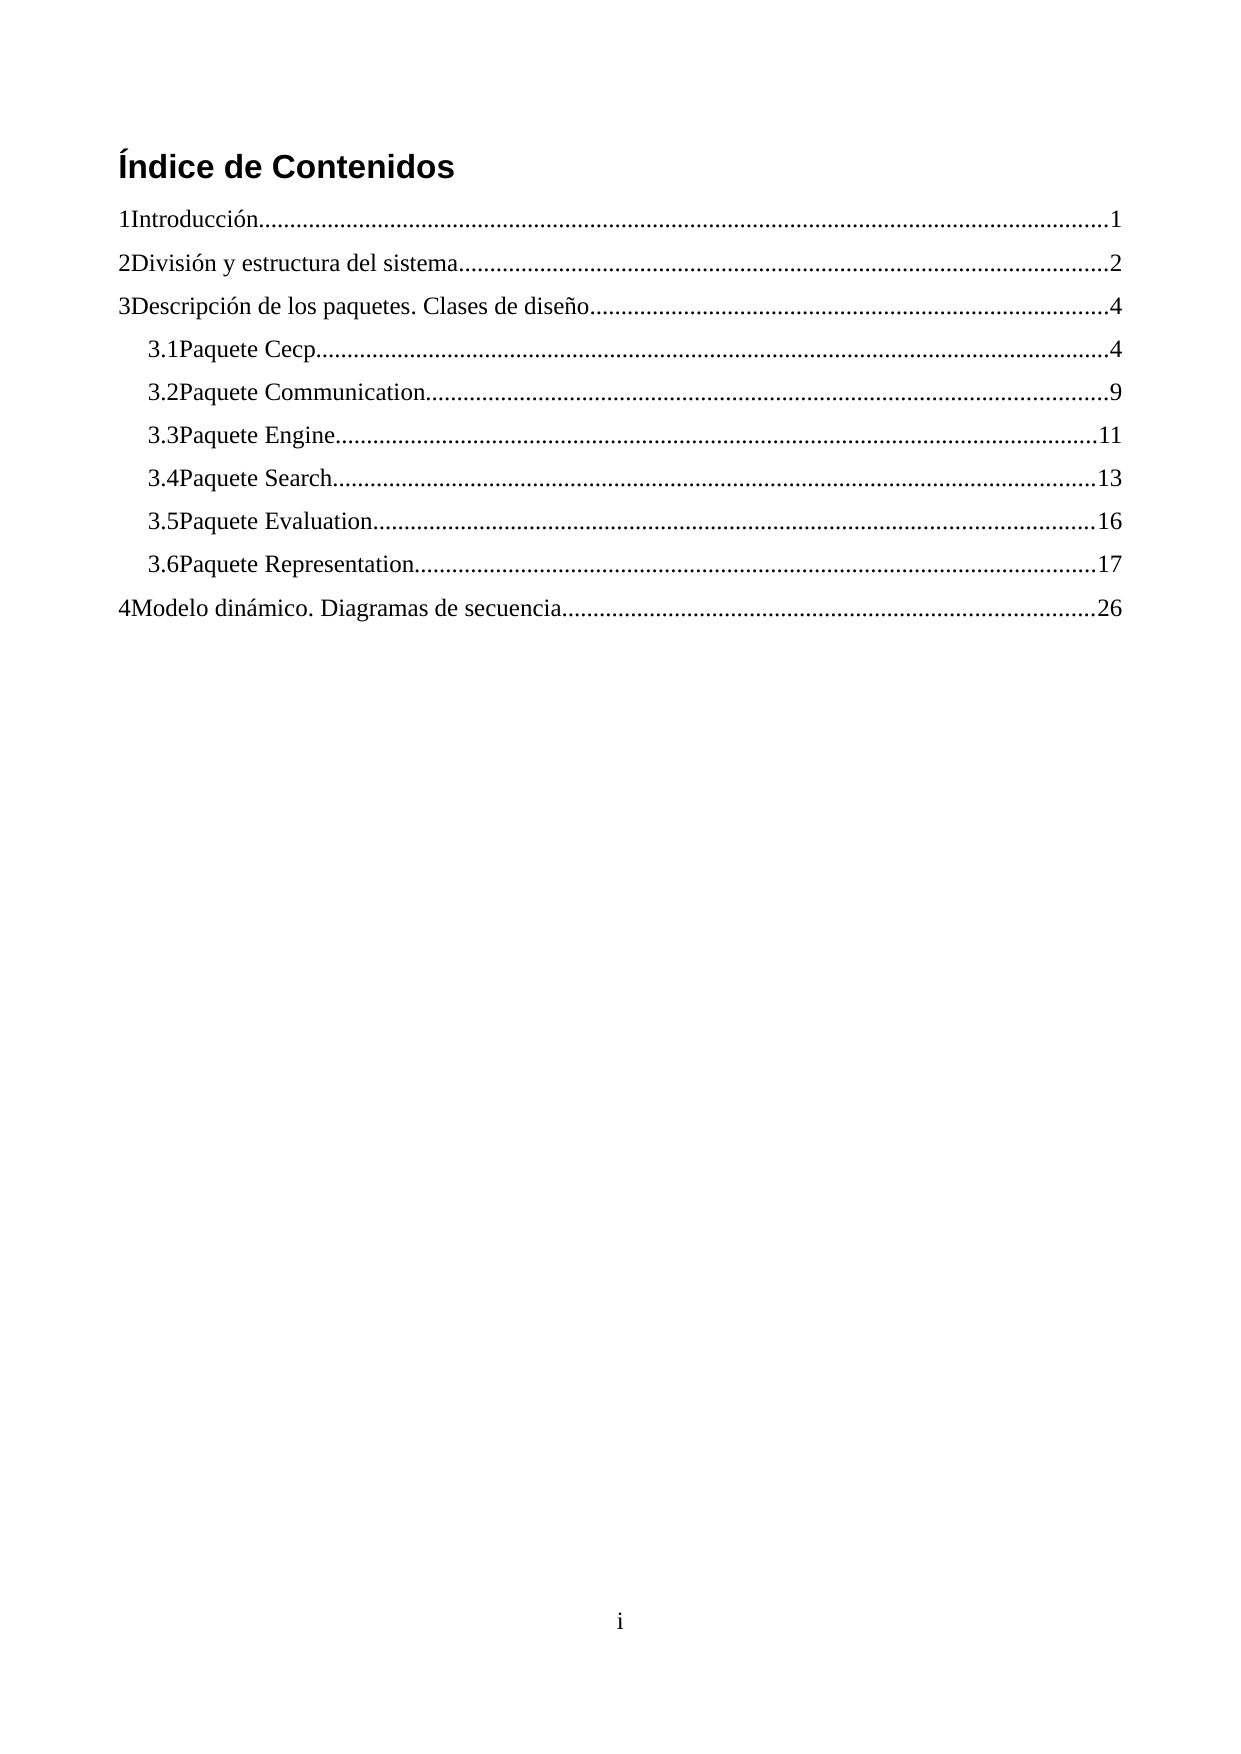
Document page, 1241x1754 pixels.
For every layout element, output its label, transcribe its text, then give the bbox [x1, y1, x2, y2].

text 3.6Paquete Representation 17 [148, 549, 1122, 578]
text 3.1Paquete Cecp 4 [148, 334, 1122, 363]
text 3.3Paquete Engine 11 [148, 420, 1122, 449]
text 1Introducción 1 [118, 204, 1122, 233]
text 4Modelo dinámico. Diagramas de secuencia 26 [118, 593, 1122, 621]
text 3.4Paquete Search 13 [148, 463, 1122, 492]
text 3.2Paquete Communication 9 [148, 377, 1122, 406]
subtitle Índice de Contenidos [118, 147, 1122, 185]
text 2División y estructura del sistema 2 [118, 248, 1122, 276]
text 3.5Paquete Evaluation 16 [148, 506, 1122, 535]
text 3Descripción de los paquetes. Clases de diseño 4 [118, 291, 1122, 319]
